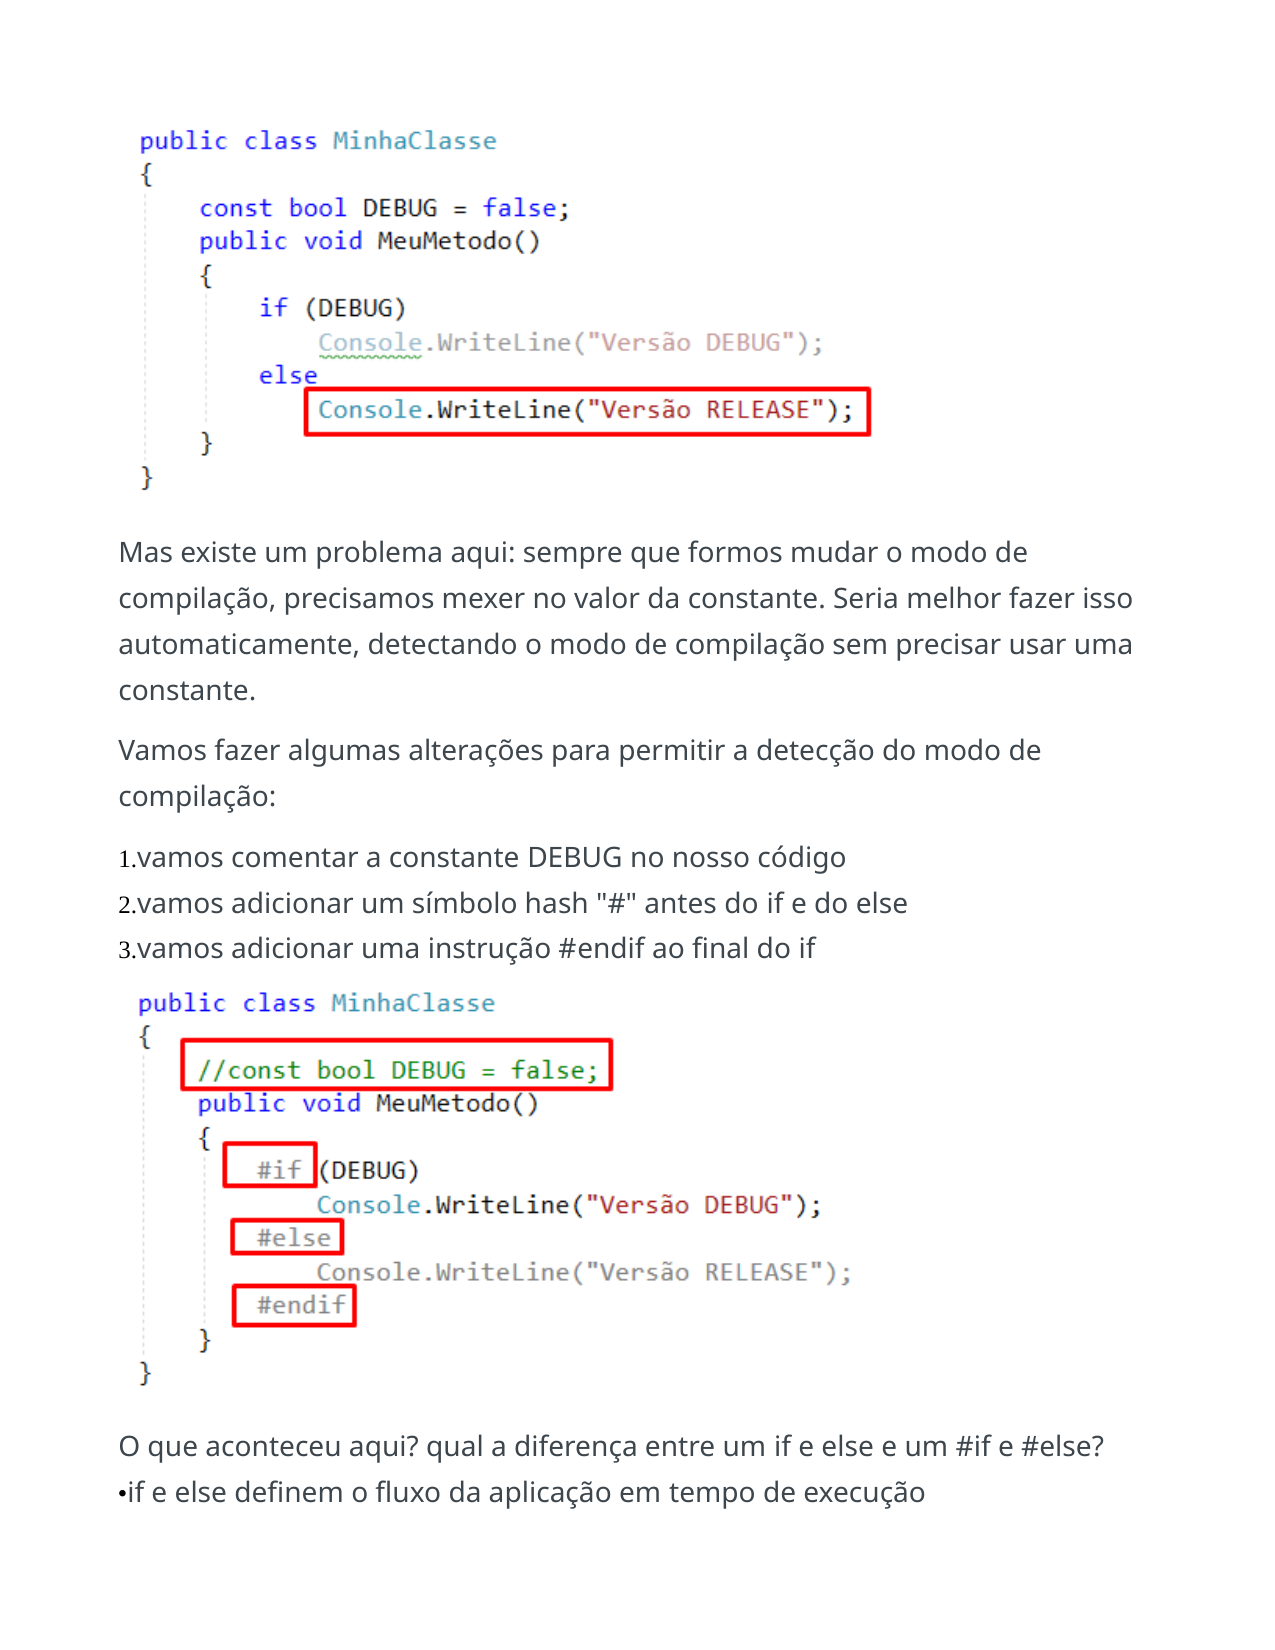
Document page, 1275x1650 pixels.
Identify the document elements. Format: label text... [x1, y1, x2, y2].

picture [118, 118, 923, 512]
list vamos adicionar um símbolo hash "#" antes do if e do else [118, 883, 1157, 921]
text Mas existe um problema aqui: sempre que formos mudar o modo de compilação, precisamos mexer no valor da constante. Seria melhor fazer isso automaticamente, detectando o modo de compilação sem precisar usar uma constante. [118, 532, 1157, 708]
text O que aconteceu aqui? qual a diferença entre um if e else e um #if e #else? [118, 1426, 1157, 1465]
list if e else definem o fluxo da aplicação em tempo de execução [118, 1472, 1157, 1511]
text Vamos fazer algumas alterações para permitir a detecção do modo de compilação: [118, 731, 1157, 815]
picture [118, 974, 901, 1406]
list vamos comentar a constante DEBUG no nosso código [118, 837, 1157, 875]
list vamos adicionar uma instrução #endif ao final do if [118, 929, 1157, 967]
